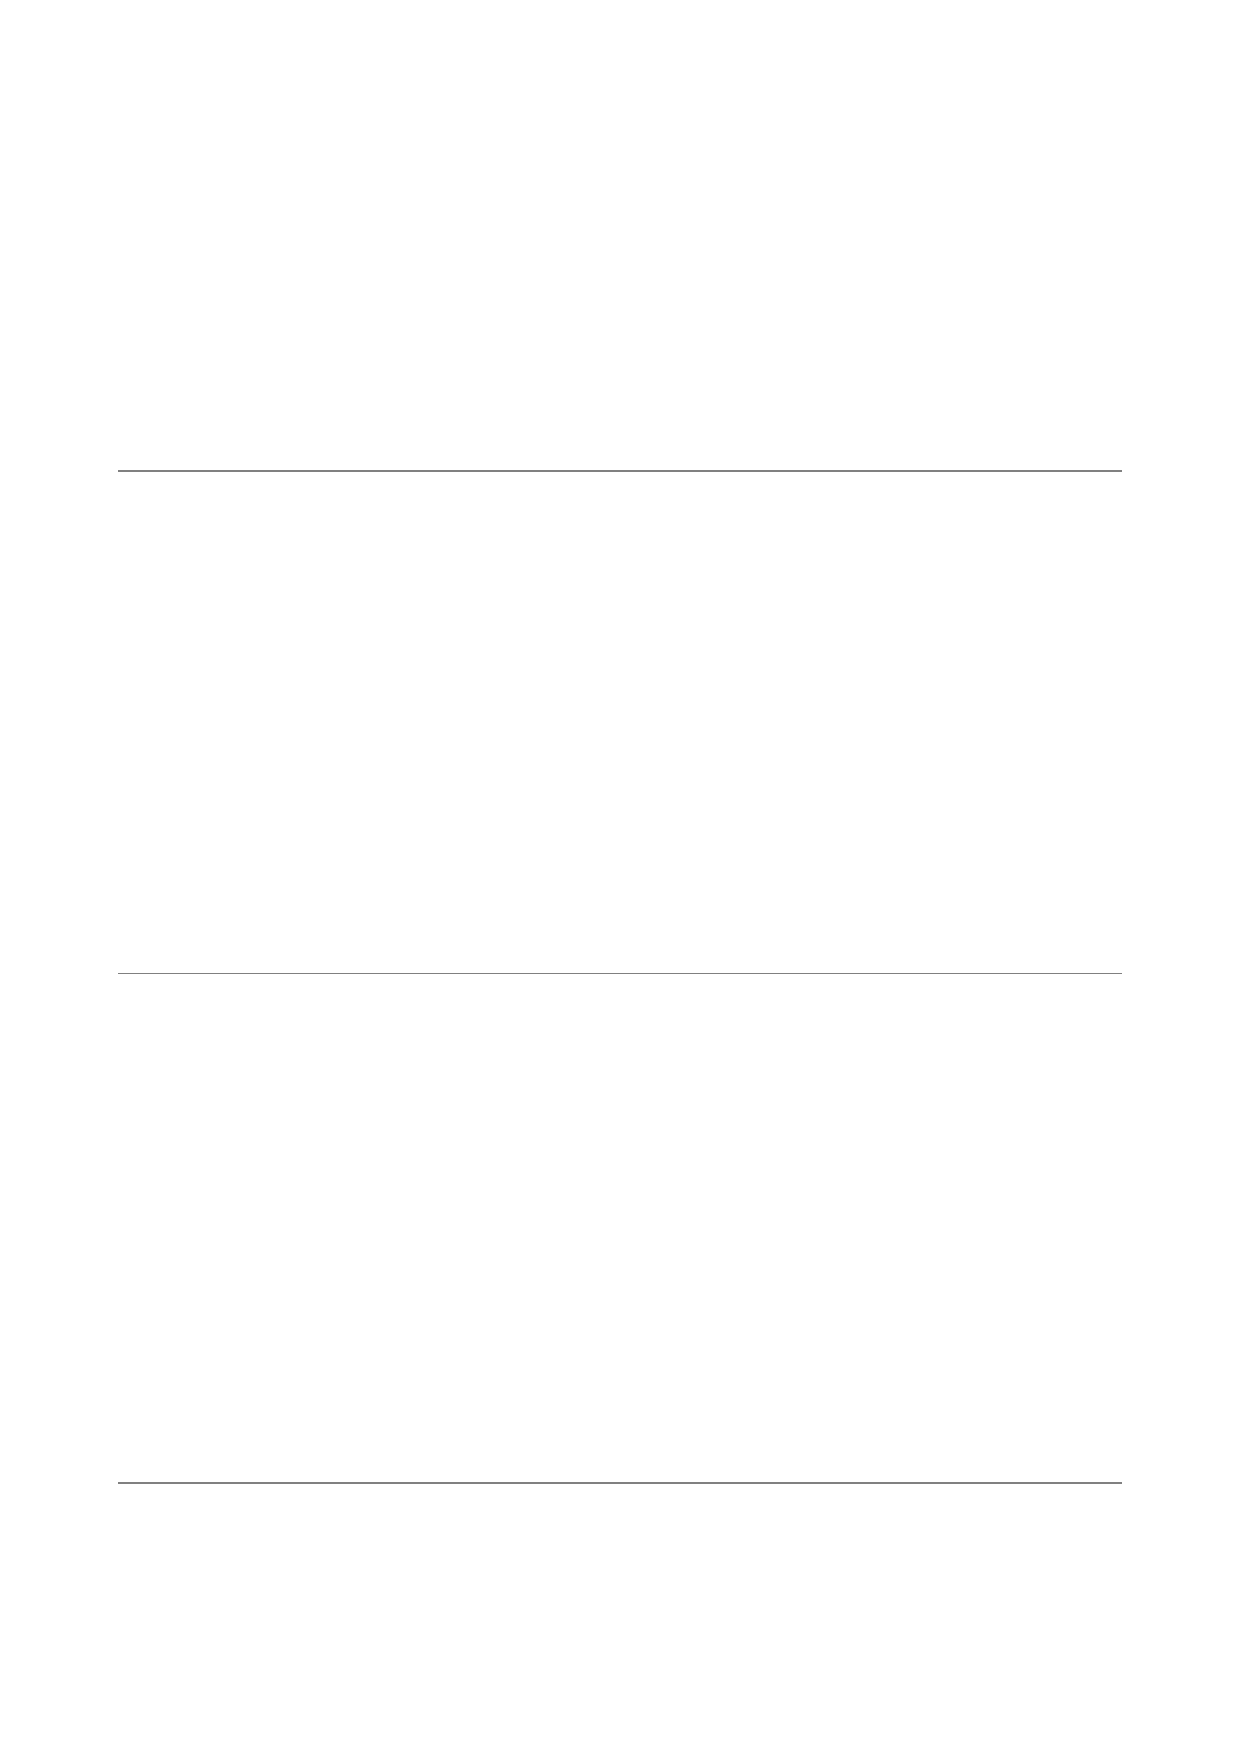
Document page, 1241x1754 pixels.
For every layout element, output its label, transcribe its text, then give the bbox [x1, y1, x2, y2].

text (методы тоже важны) [118, 408, 1122, 437]
list ❌ нельзя делать много одинаковых [162, 1275, 1122, 1304]
text return { role: "admin" } [118, 1127, 1122, 1151]
text Класс возвращается, чтобы потом создавать объекты с заранее заданными свойствами И поведением [177, 321, 1063, 379]
text const Guest = makeUserClass("guest") [118, 748, 1122, 772]
text «класс возвращается в функции для того, чтобы потом сделать объект с заранее заданными свойствами» [177, 174, 1063, 231]
text } [118, 671, 1122, 695]
subtitle Почему не просто объект? [118, 1024, 1122, 1067]
list ✅ можно вызывать new сколько угодно раз [162, 1370, 1122, 1401]
list ❌ только ОДИН объект [162, 1228, 1122, 1256]
subtitle Закрепим на минимальном примере [118, 521, 1122, 564]
subtitle Чуть точнее 👇 [118, 275, 1122, 309]
text new Guest() // { role: "guest" } [118, 825, 1122, 848]
list ✅ все объекты одинаковой структуры [162, 1420, 1122, 1449]
text Если бы вернули объект: [118, 1079, 1122, 1108]
text const Admin = makeUserClass("admin") [118, 724, 1122, 748]
text А класс: [118, 1323, 1122, 1352]
text функция [118, 1589, 1122, 1612]
text } [118, 648, 1122, 671]
text function makeUserClass(role) { [118, 577, 1122, 600]
text new Admin() // { role: "admin" } [118, 801, 1122, 825]
subtitle Твоя фраза (почти идеальная) [118, 118, 1122, 161]
text Ты получил бы: [118, 1180, 1122, 1209]
text 👉 Функция задаёт правило, 👉 класс создаёт объекты по этому правилу. [118, 878, 1122, 940]
text return class { [118, 600, 1122, 624]
text role = role [118, 624, 1122, 648]
subtitle Очень короткая схема 🧠 [118, 1533, 1122, 1576]
